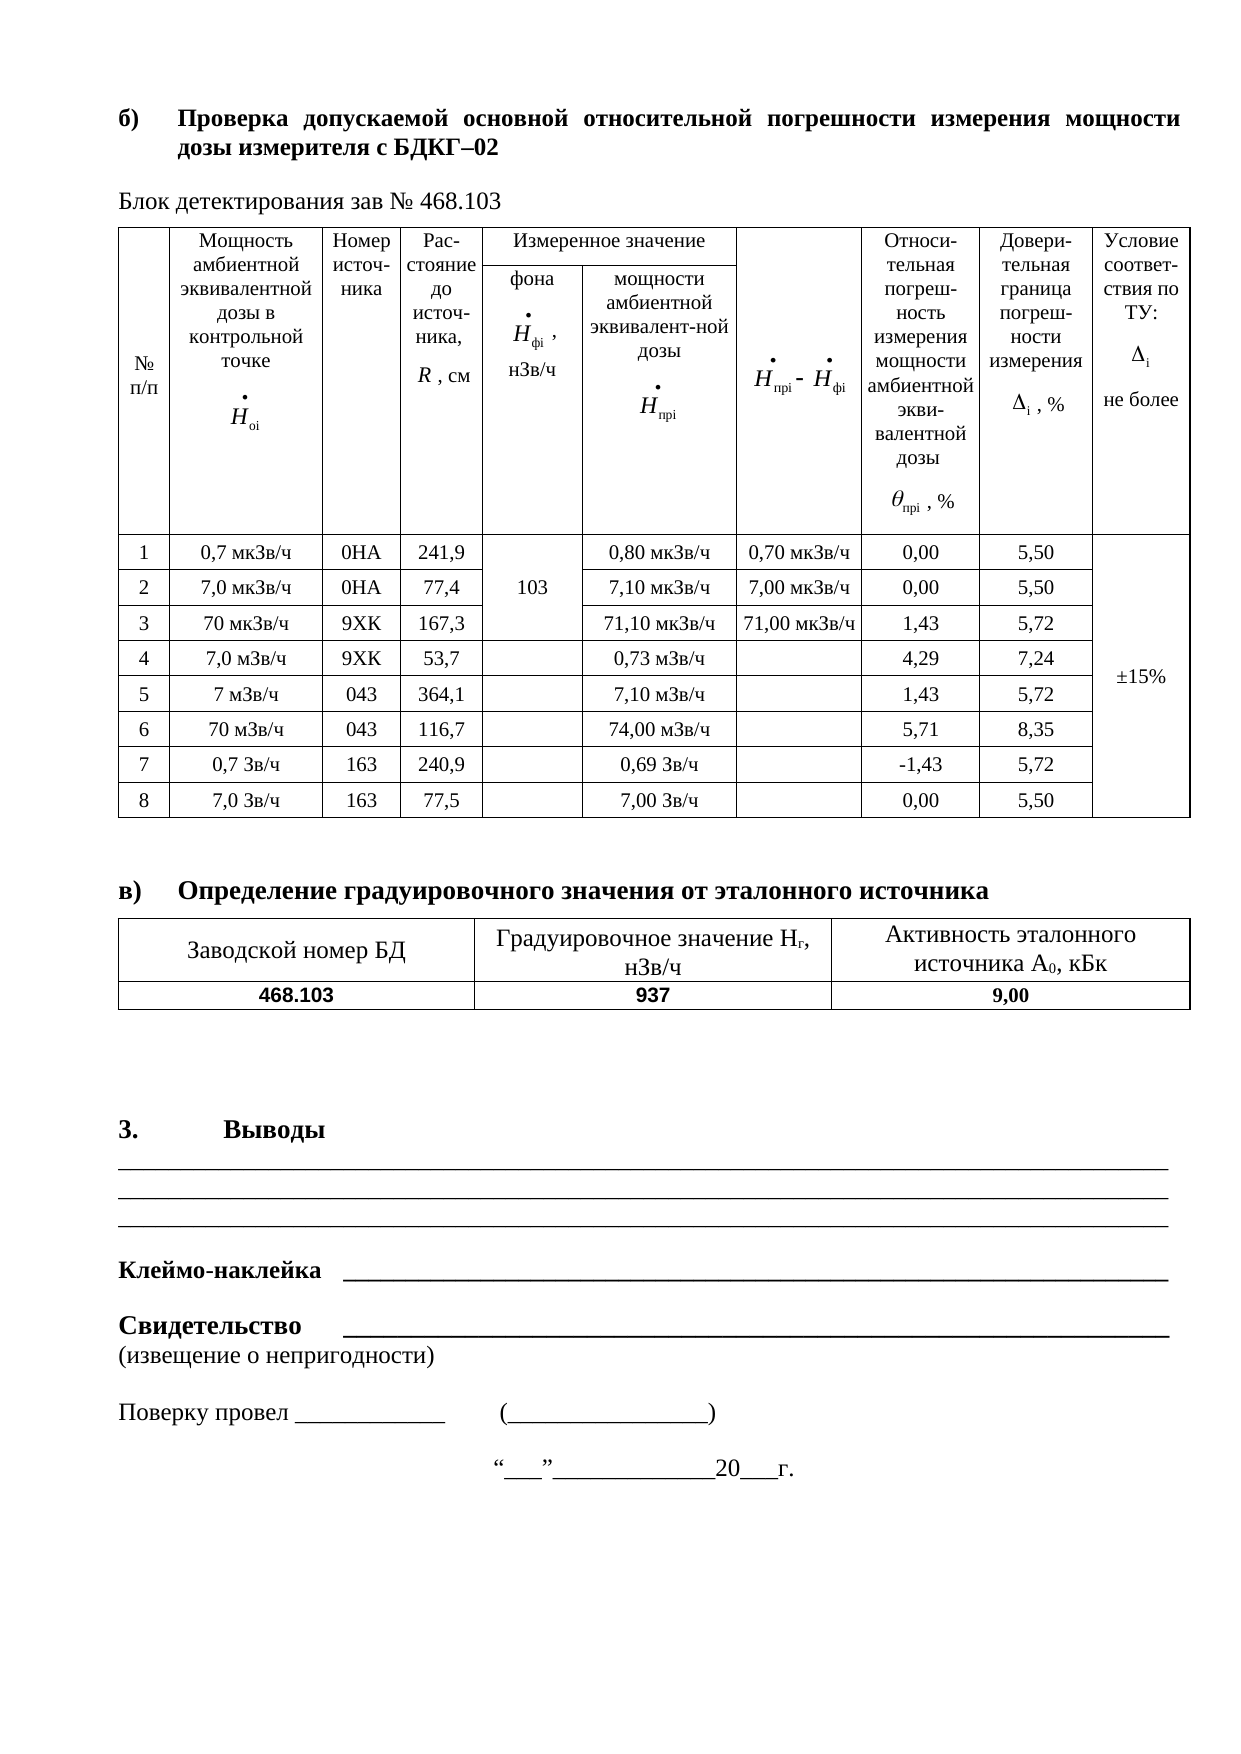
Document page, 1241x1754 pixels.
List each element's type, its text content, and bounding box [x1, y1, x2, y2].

table_cell 4,29 [862, 641, 979, 675]
table_cell [483, 747, 582, 782]
subtitle 3. Выводы [118, 1113, 1194, 1144]
table_cell [483, 712, 582, 746]
table_cell 1,43 [862, 606, 979, 640]
table_cell [737, 641, 861, 675]
text ____________________________________________________________________________________ [118, 1173, 1194, 1201]
table_cell 0,80 мкЗв/ч [583, 535, 736, 569]
table_cell 241,9 [401, 535, 482, 569]
table_header Активность эталонного источника А0, кБк [832, 919, 1189, 981]
table_cell 4 [119, 641, 169, 675]
table_cell фона , нЗв/ч [483, 266, 582, 534]
table_cell 71,00 мкЗв/ч [737, 606, 861, 640]
table_cell 5,50 [980, 570, 1092, 604]
table_header Условие соответ-ствия по ТУ: не более [1093, 228, 1189, 534]
table_header [737, 228, 861, 534]
table_cell [737, 783, 861, 817]
table_cell 74,00 мЗв/ч [583, 712, 736, 746]
table_cell ±15% [1093, 535, 1189, 817]
table_cell [737, 747, 861, 782]
table_cell 9,00 [832, 982, 1189, 1009]
table_cell 77,5 [401, 783, 482, 817]
table_cell 7 мЗв/ч [170, 676, 322, 711]
table_header Довери-тельная граница погреш-ности измерения , % [980, 228, 1092, 534]
table_cell 5,71 [862, 712, 979, 746]
text Блок детектирования зав № 468.103 [118, 186, 1194, 214]
table_cell 163 [323, 747, 400, 782]
table_cell 1,43 [862, 676, 979, 711]
table_cell 0,7 Зв/ч [170, 747, 322, 782]
table_cell 5,72 [980, 606, 1092, 640]
table_cell 0,7 мкЗв/ч [170, 535, 322, 569]
table_cell 3 [119, 606, 169, 640]
table_cell 0,00 [862, 535, 979, 569]
table_cell 7,0 мЗв/ч [170, 641, 322, 675]
table_cell 5,50 [980, 535, 1092, 569]
table_cell 9ХК [323, 606, 400, 640]
table_cell 364,1 [401, 676, 482, 711]
table_cell 0,00 [862, 570, 979, 604]
table_cell 7,00 Зв/ч [583, 783, 736, 817]
table_cell [737, 712, 861, 746]
table_cell 7,10 мЗв/ч [583, 676, 736, 711]
table_header Рас-стояние до источ-ника, , см [401, 228, 482, 534]
table_cell 7,00 мкЗв/ч [737, 570, 861, 604]
table_header Номер источ-ника [323, 228, 400, 534]
text “___”_____________20___г. [118, 1453, 1194, 1482]
table_cell 0,73 мЗв/ч [583, 641, 736, 675]
table_cell 2 [119, 570, 169, 604]
table_cell 77,4 [401, 570, 482, 604]
text Поверку провел ____________ (________________) [118, 1397, 1194, 1426]
text в) Определение градуировочного значения от эталонного источника [118, 874, 1194, 905]
table_cell 163 [323, 783, 400, 817]
table_cell [737, 676, 861, 711]
subtitle Свидетельство _____________________________________________________________ [118, 1309, 1194, 1340]
table_header Заводской номер БД [119, 919, 474, 981]
table_cell [483, 641, 582, 675]
subtitle Клеймо-наклейка __________________________________________________________________ [118, 1255, 1194, 1284]
table_cell 70 мкЗв/ч [170, 606, 322, 640]
text б) Проверка допускаемой основной относительной погрешности измерения мощности дозы измерителя с БДКГ–02 [118, 103, 1181, 161]
table_cell 1 [119, 535, 169, 569]
table_cell 7,0 Зв/ч [170, 783, 322, 817]
table_cell 937 [475, 982, 831, 1009]
table_cell 7,24 [980, 641, 1092, 675]
table_cell 043 [323, 712, 400, 746]
table_cell 5,72 [980, 676, 1092, 711]
table_cell 0,00 [862, 783, 979, 817]
table_cell [483, 676, 582, 711]
table_cell 103 [483, 535, 582, 640]
table_cell 468.103 [119, 982, 474, 1009]
table_cell 8 [119, 783, 169, 817]
table_cell мощности амбиентной эквивалент-ной дозы [583, 266, 736, 534]
table_cell 167,3 [401, 606, 482, 640]
table_cell 7,10 мкЗв/ч [583, 570, 736, 604]
table_cell 53,7 [401, 641, 482, 675]
table_cell 0,70 мкЗв/ч [737, 535, 861, 569]
text ____________________________________________________________________________________ [118, 1144, 1194, 1173]
table_cell 7 [119, 747, 169, 782]
text ____________________________________________________________________________________ [118, 1201, 1194, 1230]
table_cell 70 мЗв/ч [170, 712, 322, 746]
table_cell [483, 783, 582, 817]
table_cell 5,50 [980, 783, 1092, 817]
table_cell 0НА [323, 570, 400, 604]
text (извещение о непригодности) [118, 1340, 1194, 1369]
table_header Мощность амбиентной эквивалентной дозы в контрольной точке [170, 228, 322, 534]
table_header Измеренное значение [483, 228, 736, 265]
table_cell 043 [323, 676, 400, 711]
table_cell -1,43 [862, 747, 979, 782]
table_cell 7,0 мкЗв/ч [170, 570, 322, 604]
table_cell 6 [119, 712, 169, 746]
table_cell 116,7 [401, 712, 482, 746]
table_header Градуировочное значение Нг, нЗв/ч [475, 919, 831, 981]
table_header № п/п [119, 228, 169, 534]
table_cell 5,72 [980, 747, 1092, 782]
table_cell 9ХК [323, 641, 400, 675]
table_cell 8,35 [980, 712, 1092, 746]
table_cell 0НА [323, 535, 400, 569]
table_cell 240,9 [401, 747, 482, 782]
table_header Относи-тельная погреш-ность измерения мощности амбиентной экви-валентной дозы , % [862, 228, 979, 534]
table_cell 71,10 мкЗв/ч [583, 606, 736, 640]
table_cell 0,69 Зв/ч [583, 747, 736, 782]
table_cell 5 [119, 676, 169, 711]
